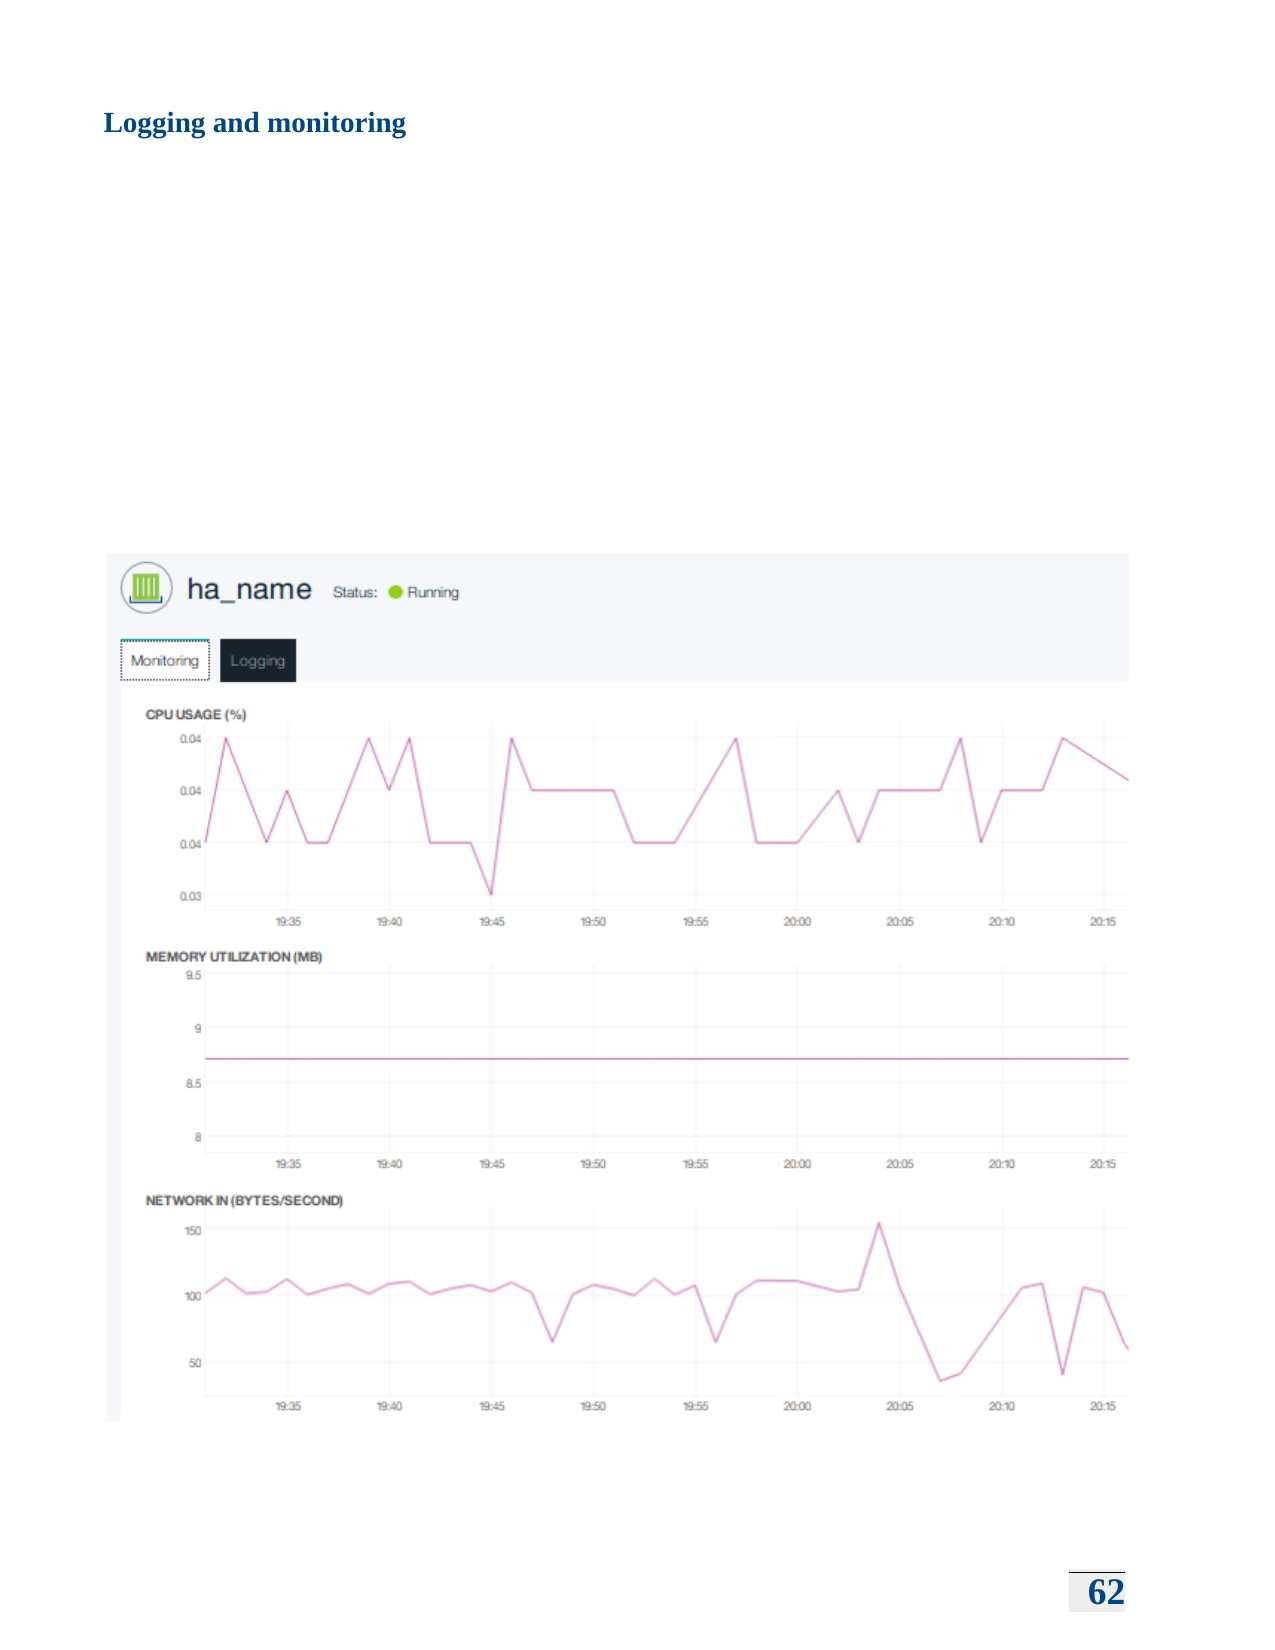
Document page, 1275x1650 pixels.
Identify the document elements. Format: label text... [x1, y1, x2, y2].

subtitle Logging and monitoring [103, 105, 1125, 138]
picture [107, 553, 1129, 1421]
